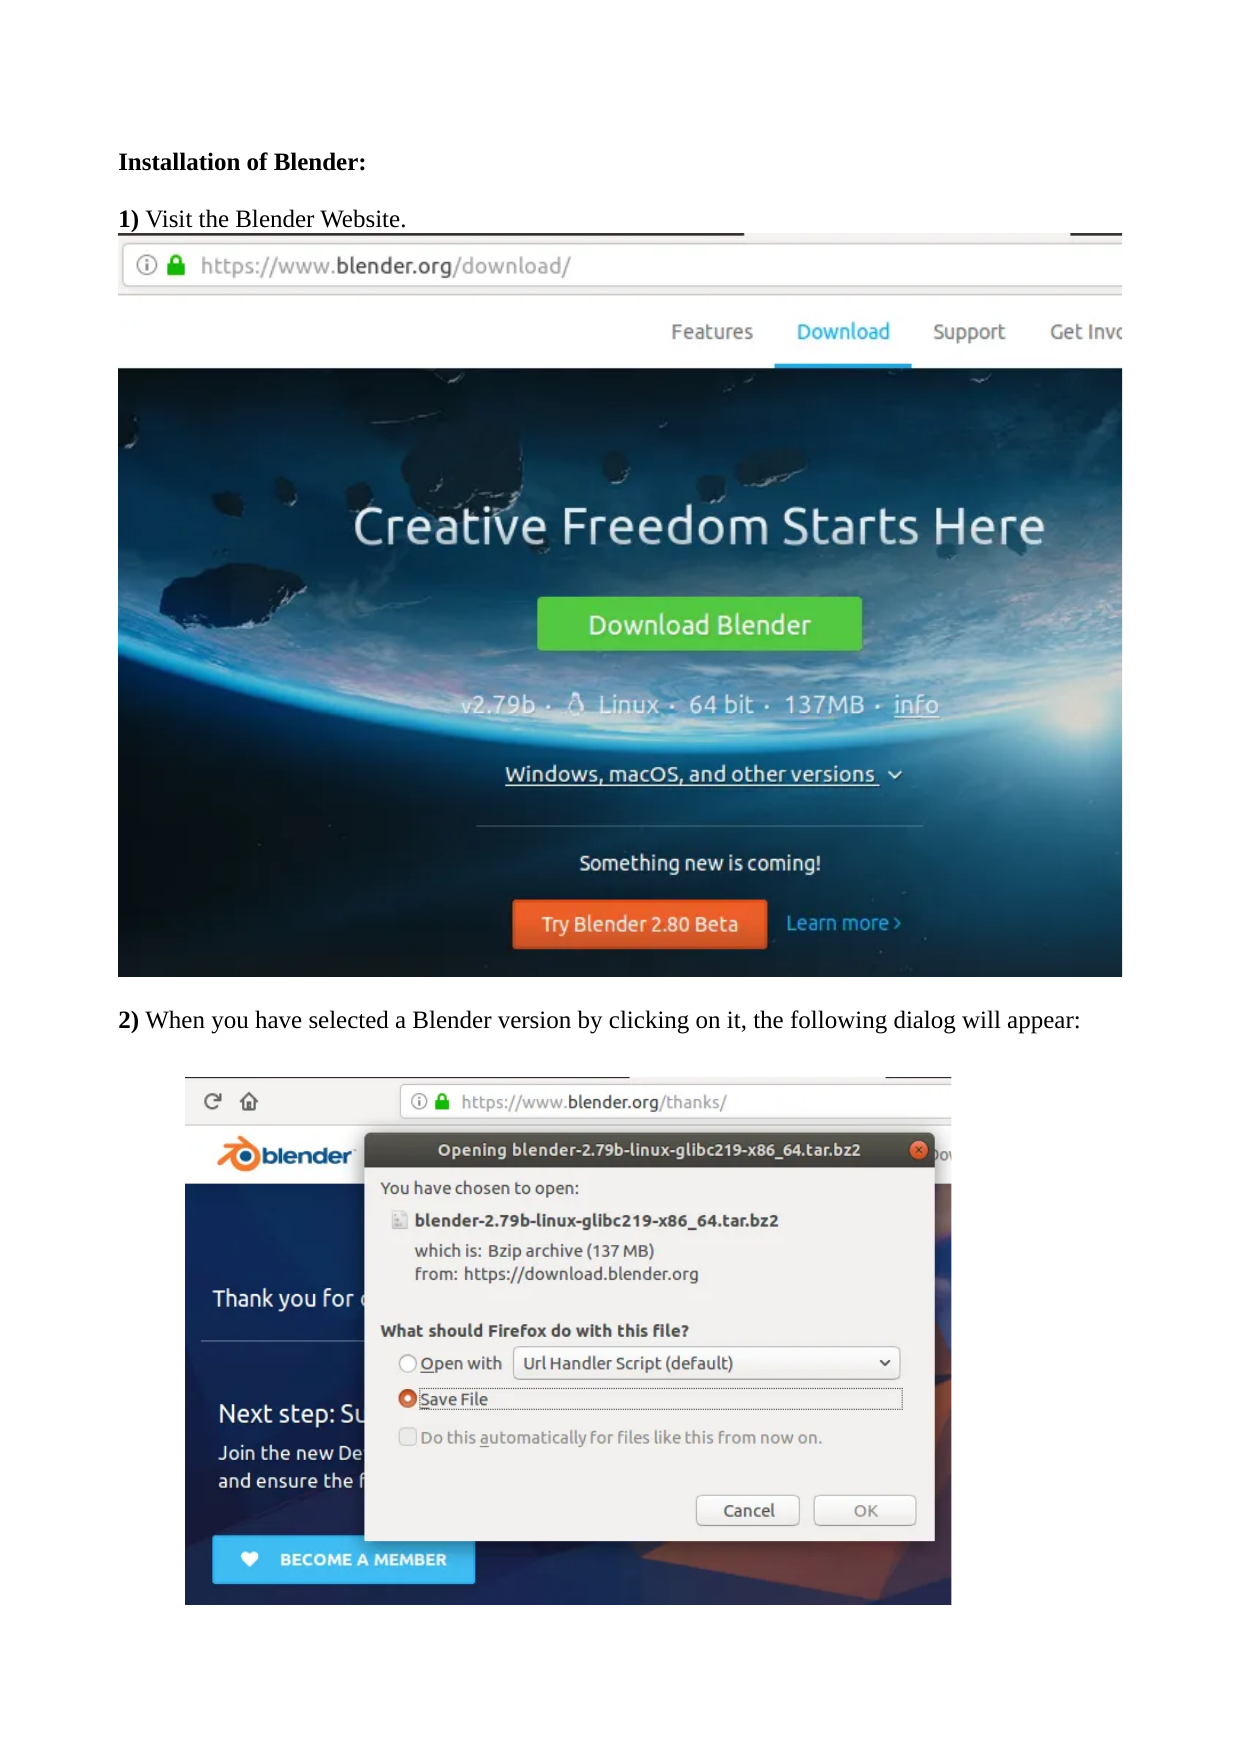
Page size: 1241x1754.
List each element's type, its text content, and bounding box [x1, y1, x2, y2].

text 2) When you have selected a Blender version by clicking on it, the following dialog will appear: [118, 1005, 1122, 1034]
text 1) Visit the Blender Website. [118, 204, 1122, 233]
text Installation of Blender: [118, 147, 1122, 176]
picture [185, 1077, 952, 1605]
picture [118, 233, 1123, 977]
